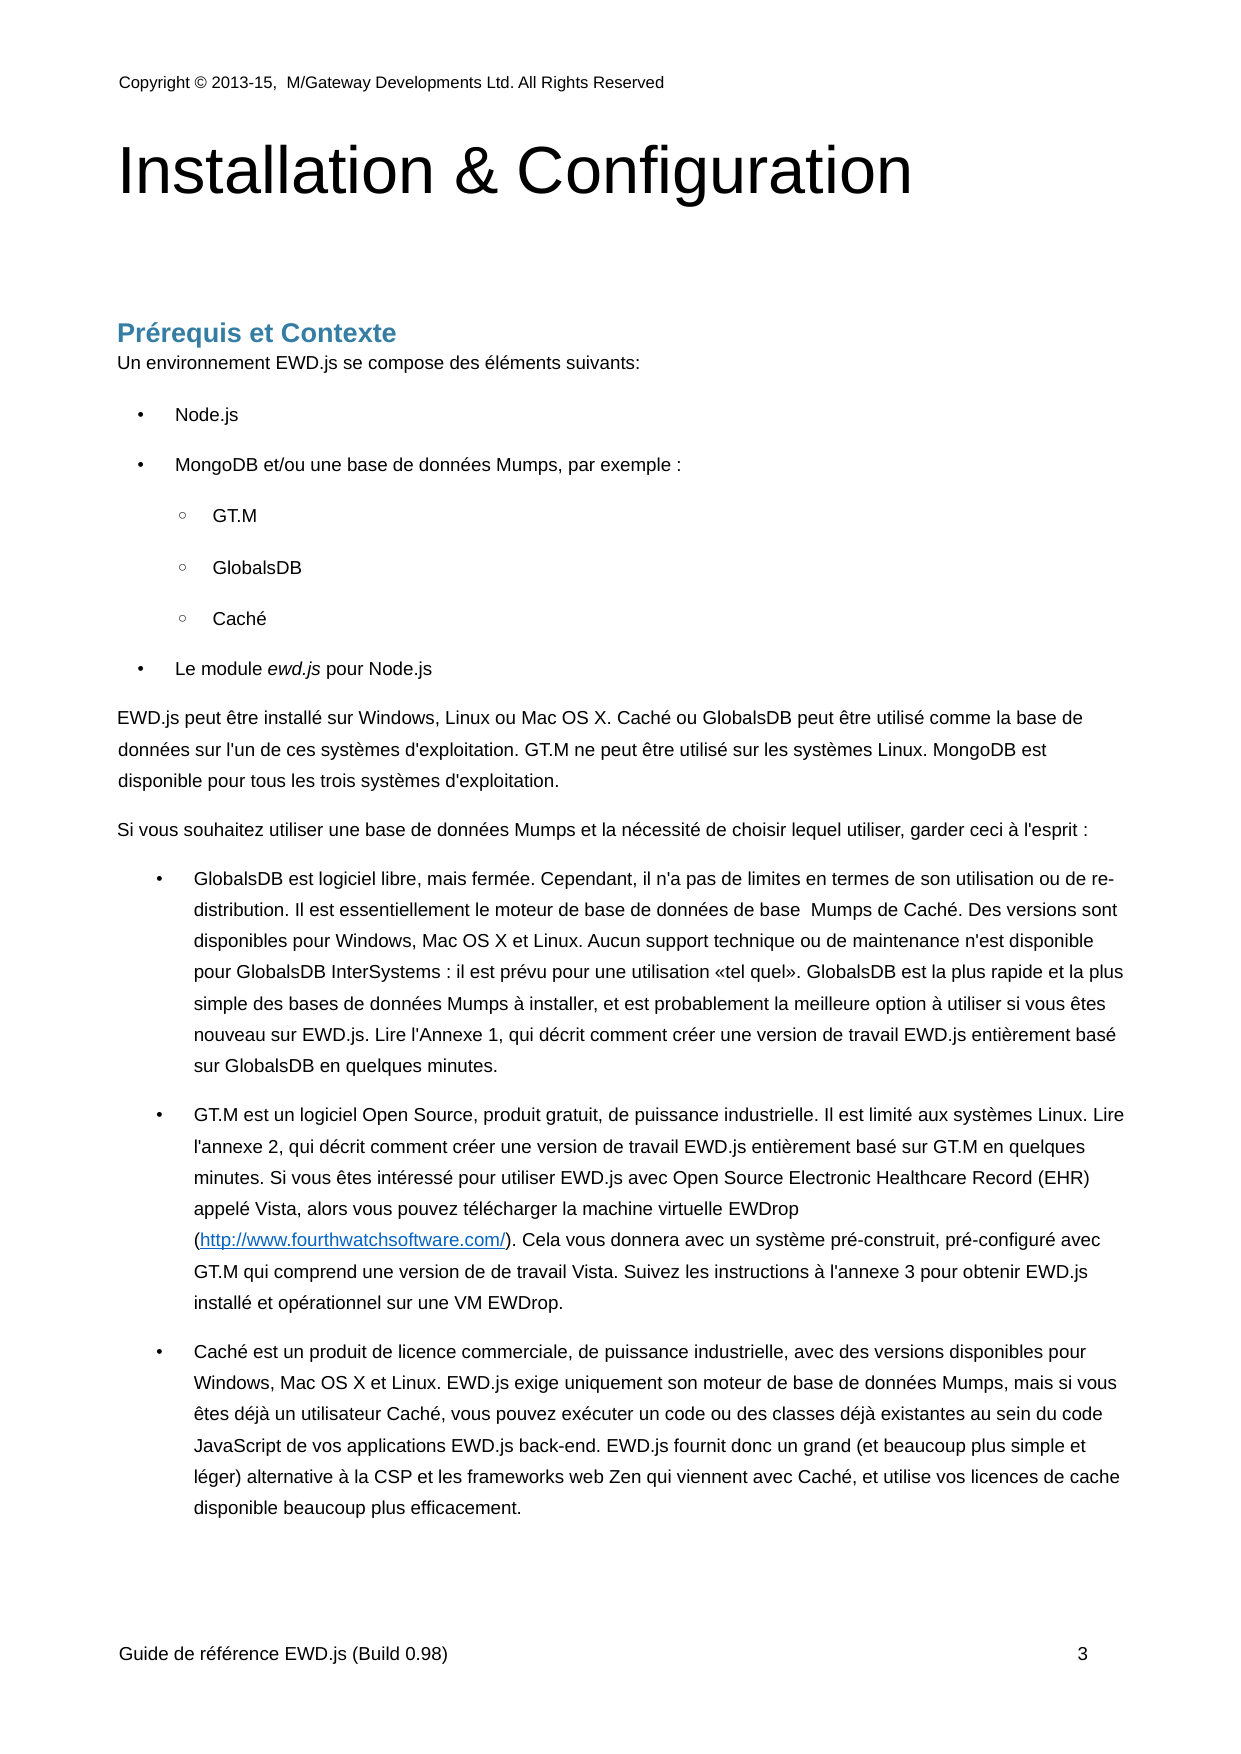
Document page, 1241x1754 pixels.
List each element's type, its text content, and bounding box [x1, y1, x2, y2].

text EWD.js peut être installé sur Windows, Linux ou Mac OS X. Caché ou GlobalsDB peut être utilisé comme la base de données sur l'un de ces systèmes d'exploitation. GT.M ne peut être utilisé sur les systèmes Linux. MongoDB est disponible pour tous les trois systèmes d'exploitation. [117, 707, 1122, 791]
list GlobalsDB [175, 557, 1126, 579]
list GT.M [175, 505, 1126, 526]
list Le module ewd.js pour Node.js [137, 657, 1126, 679]
list GlobalsDB est logiciel libre, mais fermée. Cependant, il n'a pas de limites en termes de son utilisation ou de re-distribution. Il est essentiellement le moteur de base de données de base Mumps de Caché. Des versions sont disponibles pour Windows, Mac OS X et Linux. Aucun support technique ou de maintenance n'est disponible pour GlobalsDB InterSystems : il est prévu pour une utilisation «tel quel». GlobalsDB est la plus rapide et la plus simple des bases de données Mumps à installer, et est probablement la meilleure option à utiliser si vous êtes nouveau sur EWD.js. Lire l'Annexe 1, qui décrit comment créer une version de travail EWD.js entièrement basé sur GlobalsDB en quelques minutes. [156, 867, 1126, 1077]
list GT.M est un logiciel Open Source, produit gratuit, de puissance industrielle. Il est limité aux systèmes Linux. Lire l'annexe 2, qui décrit comment créer une version de travail EWD.js entièrement basé sur GT.M en quelques minutes. Si vous êtes intéressé pour utiliser EWD.js avec Open Source Electronic Healthcare Record (EHR) appelé Vista, alors vous pouvez télécharger la machine virtuelle EWDrop (http://www.fourthwatchsoftware.com/). Cela vous donnera avec un système pré-construit, pré-configuré avec GT.M qui comprend une version de de travail Vista. Suivez les instructions à l'annexe 3 pour obtenir EWD.js installé et opérationnel sur une VM EWDrop. [156, 1104, 1126, 1313]
subtitle Prérequis et Contexte [117, 317, 1126, 348]
text Un environnement EWD.js se compose des éléments suivants: [117, 352, 1122, 374]
list Caché est un produit de licence commerciale, de puissance industrielle, avec des versions disponibles pour Windows, Mac OS X et Linux. EWD.js exige uniquement son moteur de base de données Mumps, mais si vous êtes déjà un utilisateur Caché, vous pouvez exécuter un code ou des classes déjà existantes au sein du code JavaScript de vos applications EWD.js back-end. EWD.js fournit donc un grand (et beaucoup plus simple et léger) alternative à la CSP et les frameworks web Zen qui viennent avec Caché, et utilise vos licences de cache disponible beaucoup plus efficacement. [156, 1341, 1126, 1518]
subtitle Installation & Configuration [117, 131, 1126, 208]
list Caché [175, 608, 1126, 629]
list MongoDB et/ou une base de données Mumps, par exemple : [137, 454, 1126, 476]
list Node.js [137, 403, 1126, 425]
text Si vous souhaitez utiliser une base de données Mumps et la nécessité de choisir lequel utiliser, garder ceci à l'esprit : [117, 818, 1122, 840]
